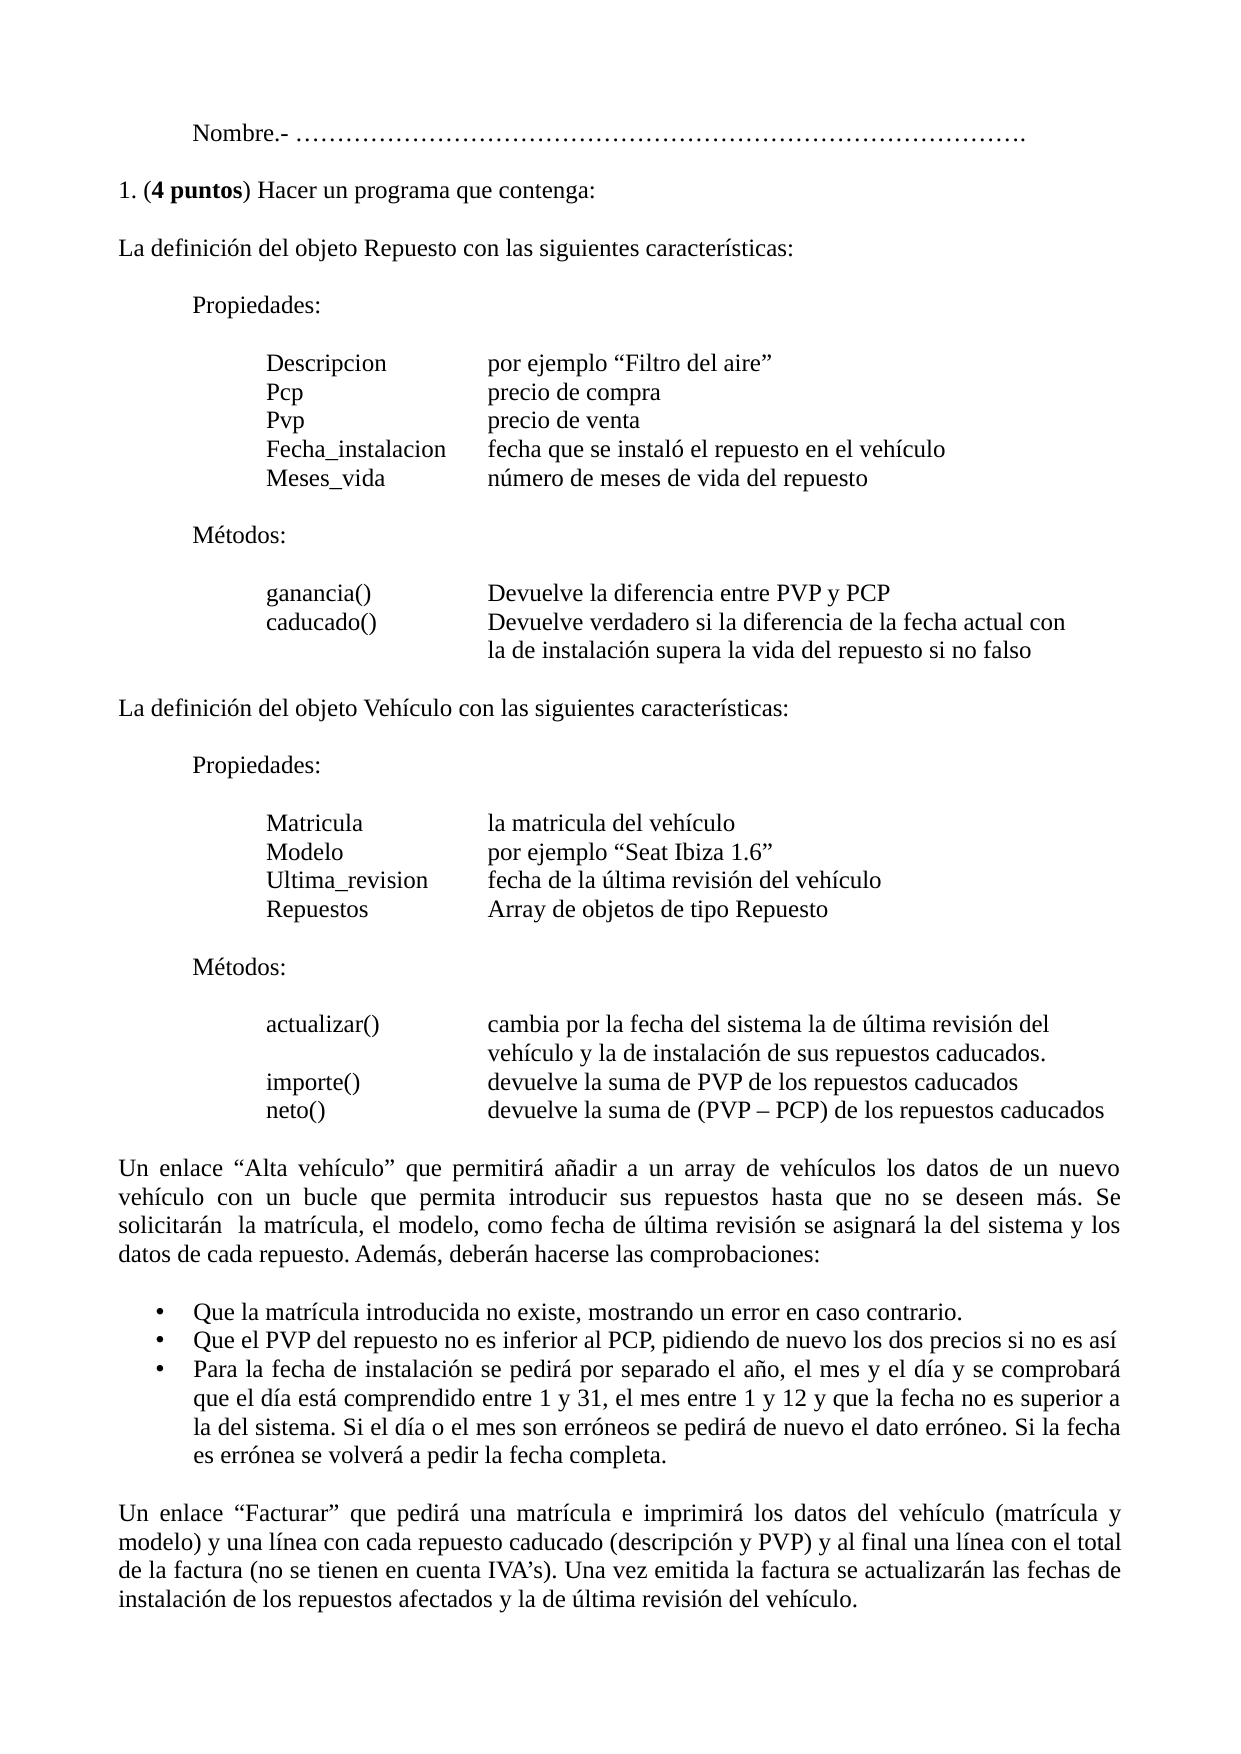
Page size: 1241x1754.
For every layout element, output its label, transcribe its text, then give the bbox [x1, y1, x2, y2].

text Fecha_instalacion fecha que se instaló el repuesto en el vehículo [118, 434, 1122, 463]
text Matricula la matricula del vehículo [118, 808, 1122, 837]
text La definición del objeto Vehículo con las siguientes características: [118, 693, 1122, 722]
text ganancia() Devuelve la diferencia entre PVP y PCP [118, 578, 1122, 607]
text importe() devuelve la suma de PVP de los repuestos caducados [118, 1067, 1122, 1096]
text Un enlace “Facturar” que pedirá una matrícula e imprimirá los datos del vehículo (matrícula y modelo) y una línea con cada repuesto caducado (descripción y PVP) y al final una línea con el total de la factura (no se tienen en cuenta IVA’s). Una vez emitida la factura se actualizarán las fechas de instalación de los repuestos afectados y la de última revisión del vehículo. [118, 1498, 1122, 1613]
text Un enlace “Alta vehículo” que permitirá añadir a un array de vehículos los datos de un nuevo vehículo con un bucle que permita introducir sus repuestos hasta que no se deseen más. Se solicitarán la matrícula, el modelo, como fecha de última revisión se asignará la del sistema y los datos de cada repuesto. Además, deberán hacerse las comprobaciones: [118, 1153, 1122, 1268]
text Propiedades: [118, 291, 1122, 319]
list Que el PVP del repuesto no es inferior al PCP, pidiendo de nuevo los dos precios si no es así [156, 1326, 1122, 1354]
text Métodos: [118, 952, 1122, 981]
text Repuestos Array de objetos de tipo Repuesto [118, 894, 1122, 923]
text caducado() Devuelve verdadero si la diferencia de la fecha actual con [118, 607, 1122, 636]
text Pvp precio de venta [118, 406, 1122, 434]
list Que la matrícula introducida no existe, mostrando un error en caso contrario. [156, 1297, 1122, 1326]
text 1. (4 puntos) Hacer un programa que contenga: [118, 176, 1122, 204]
text Propiedades: [118, 751, 1122, 779]
text Métodos: [118, 521, 1122, 549]
text Modelo por ejemplo “Seat Ibiza 1.6” [118, 837, 1122, 866]
text neto() devuelve la suma de (PVP – PCP) de los repuestos caducados [118, 1096, 1122, 1124]
text Nombre.- ……………………………………………………………………………. [118, 118, 1122, 147]
text vehículo y la de instalación de sus repuestos caducados. [118, 1038, 1122, 1067]
list Para la fecha de instalación se pedirá por separado el año, el mes y el día y se comprobará que el día está comprendido entre 1 y 31, el mes entre 1 y 12 y que la fecha no es superior a la del sistema. Si el día o el mes son erróneos se pedirá de nuevo el dato erróneo. Si la fecha es errónea se volverá a pedir la fecha completa. [156, 1354, 1122, 1469]
text Ultima_revision fecha de la última revisión del vehículo [118, 866, 1122, 894]
text la de instalación supera la vida del repuesto si no falso [118, 636, 1122, 664]
text Descripcion por ejemplo “Filtro del aire” [118, 348, 1122, 377]
text Pcp precio de compra [118, 377, 1122, 406]
text actualizar() cambia por la fecha del sistema la de última revisión del [118, 1009, 1122, 1038]
text Meses_vida número de meses de vida del repuesto [118, 463, 1122, 492]
text La definición del objeto Repuesto con las siguientes características: [118, 233, 1122, 262]
